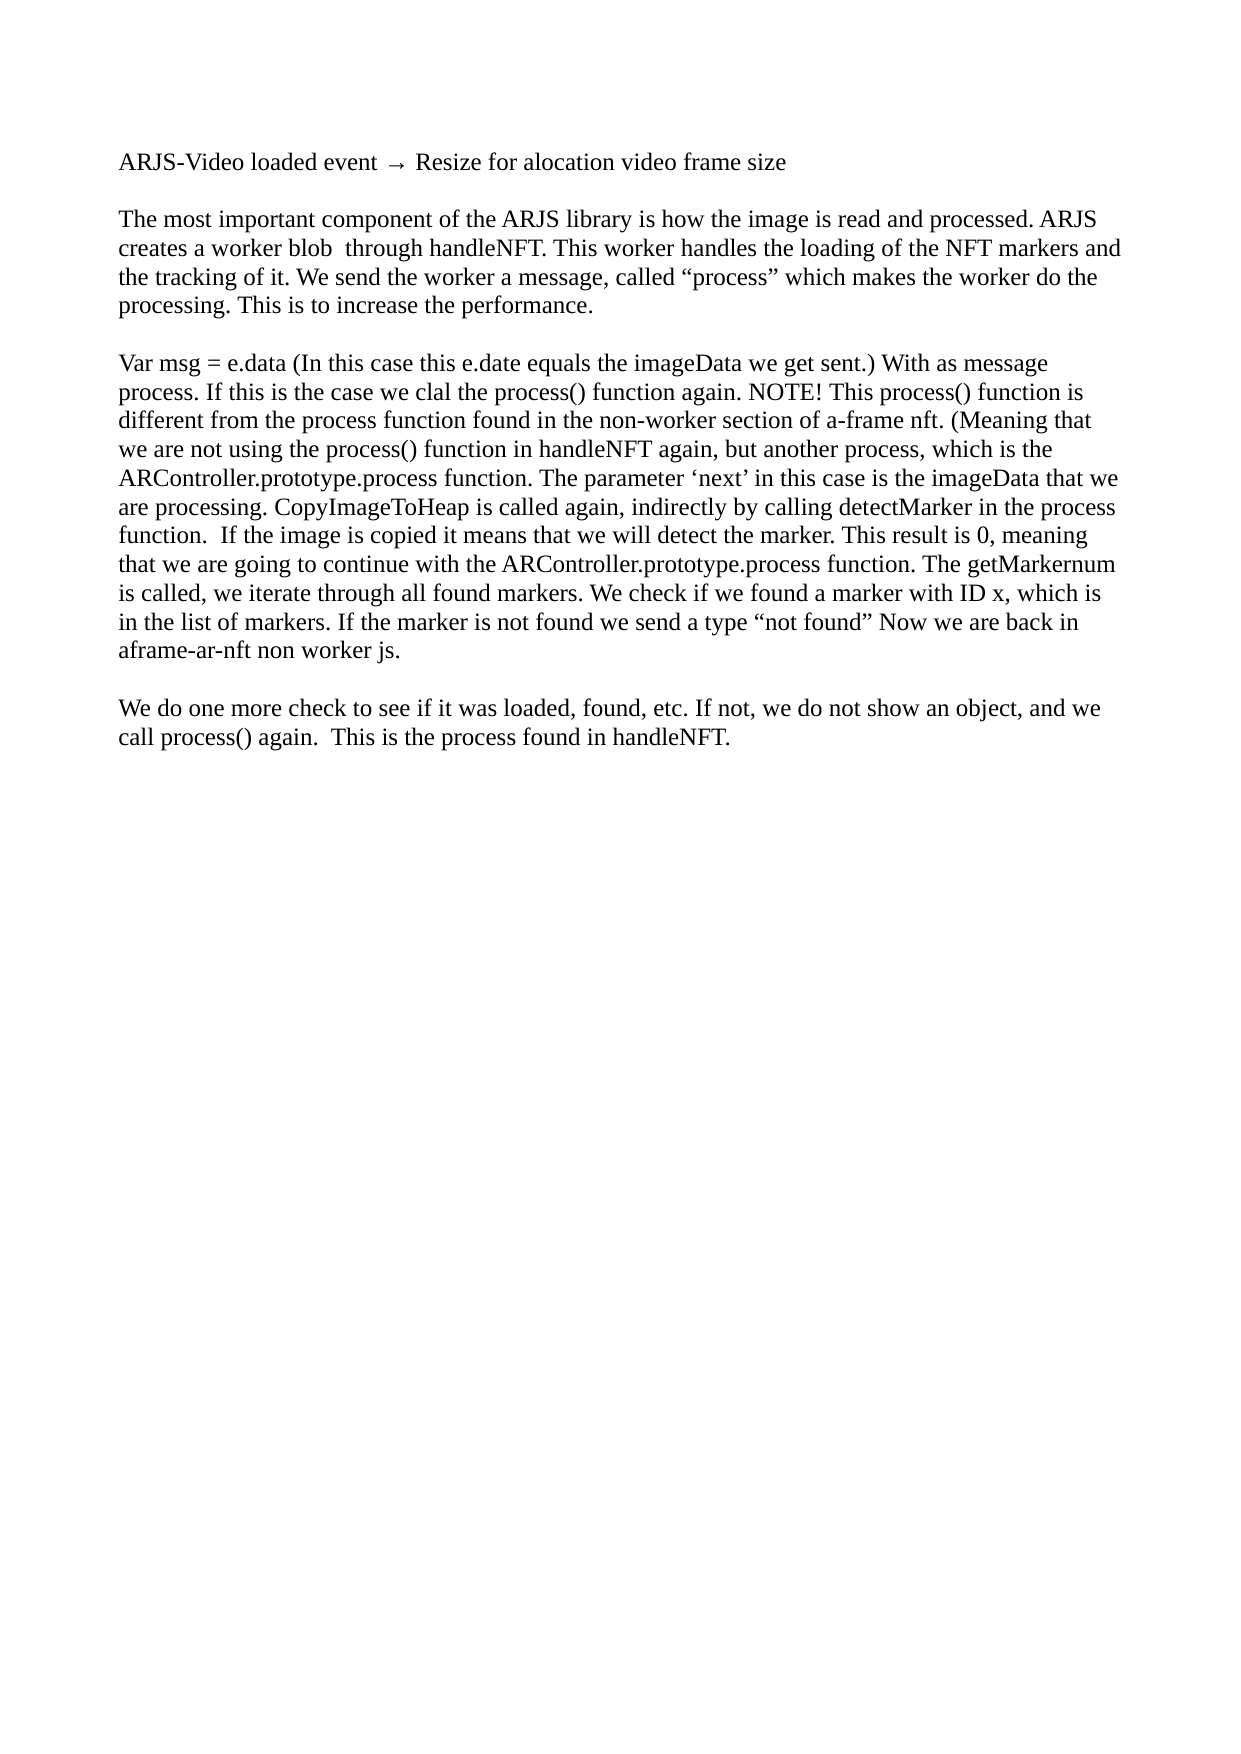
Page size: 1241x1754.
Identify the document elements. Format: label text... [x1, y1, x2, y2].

text ARJS-Video loaded event → Resize for alocation video frame size [118, 147, 1122, 176]
text Var msg = e.data (In this case this e.date equals the imageData we get sent.) With as message process. If this is the case we clal the process() function again. NOTE! This process() function is different from the process function found in the non-worker section of a-frame nft. (Meaning that we are not using the process() function in handleNFT again, but another process, which is the ARController.prototype.process function. The parameter ‘next’ in this case is the imageData that we are processing. CopyImageToHeap is called again, indirectly by calling detectMarker in the process function. If the image is copied it means that we will detect the marker. This result is 0, meaning that we are going to continue with the ARController.prototype.process function. The getMarkernum is called, we iterate through all found markers. We check if we found a marker with ID x, which is in the list of markers. If the marker is not found we send a type “not found” Now we are back in aframe-ar-nft non worker js. [118, 348, 1122, 664]
text The most important component of the ARJS library is how the image is read and processed. ARJS creates a worker blob through handleNFT. This worker handles the loading of the NFT markers and the tracking of it. We send the worker a message, called “process” which makes the worker do the processing. This is to increase the performance. [118, 204, 1122, 319]
text We do one more check to see if it was loaded, found, etc. If not, we do not show an object, and we call process() again. This is the process found in handleNFT. [118, 693, 1122, 751]
